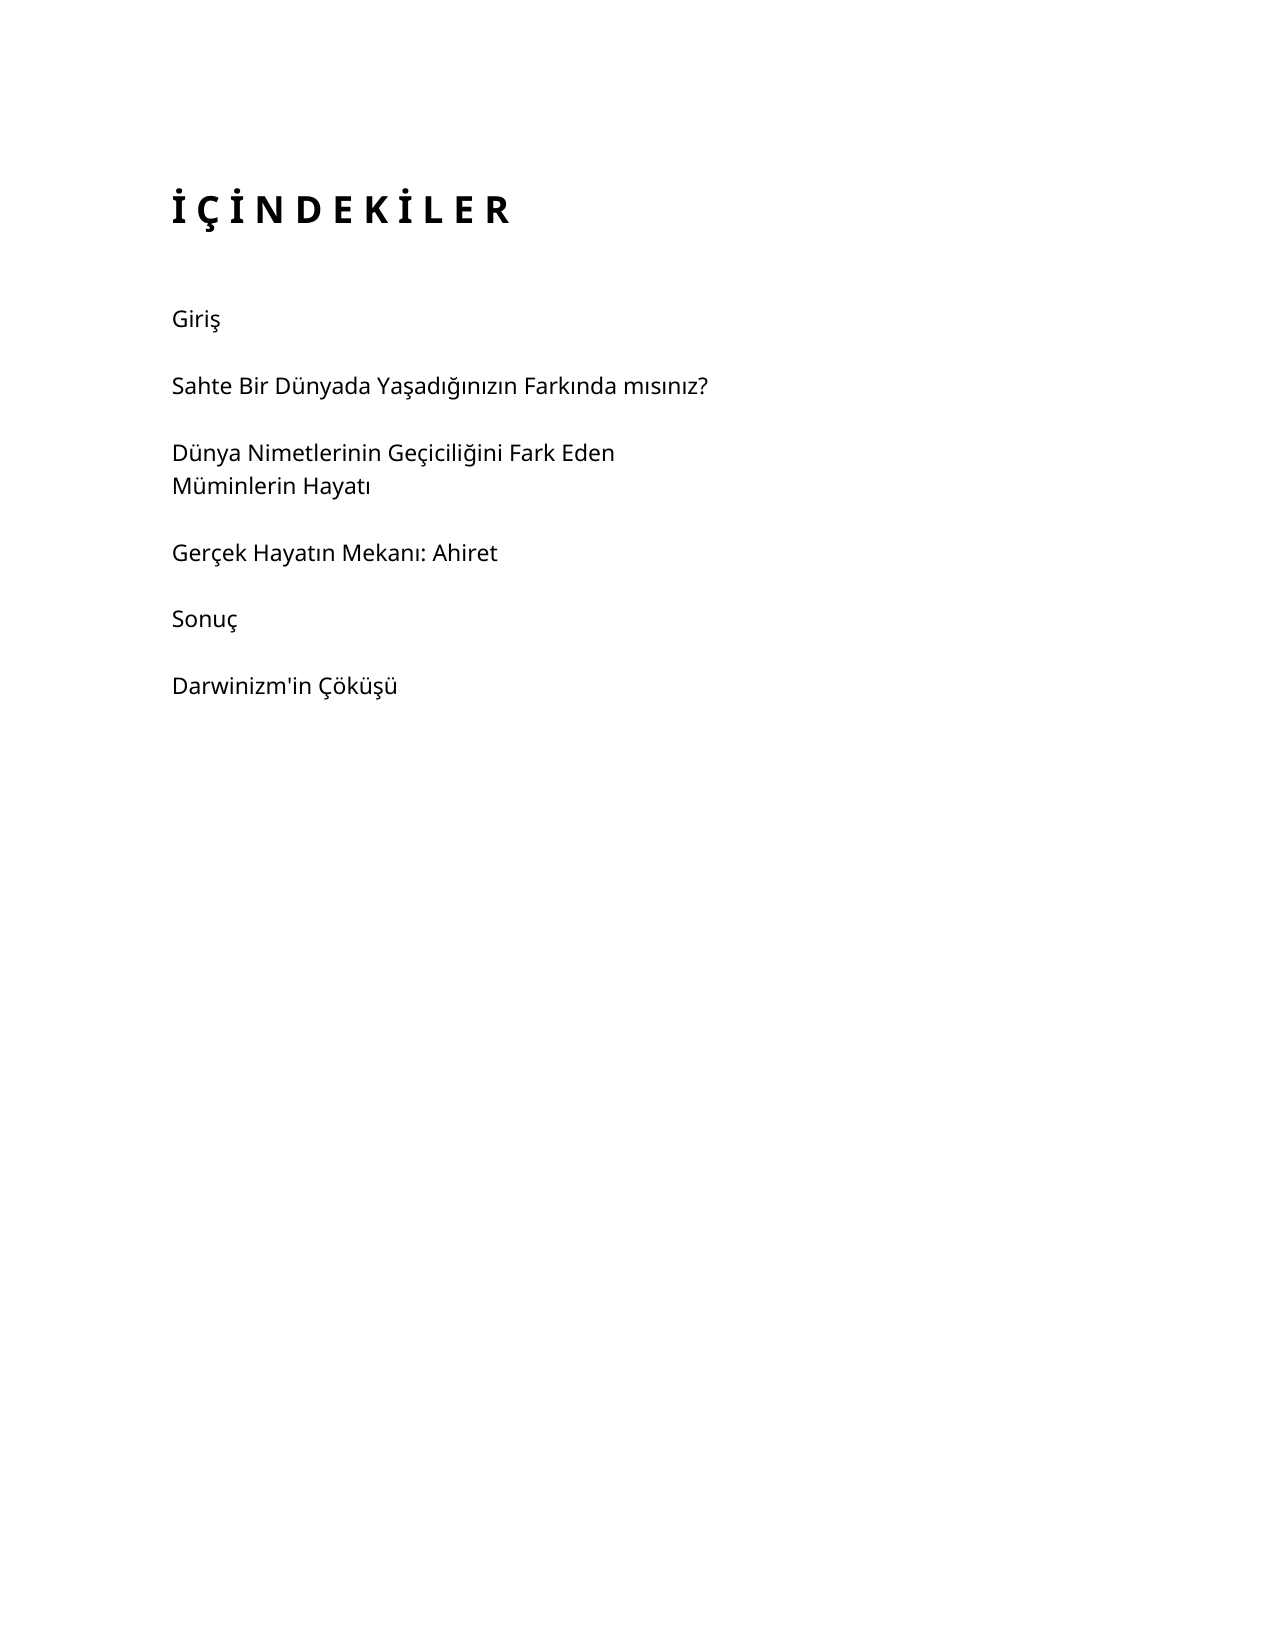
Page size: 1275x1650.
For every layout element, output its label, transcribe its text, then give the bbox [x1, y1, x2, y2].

text Müminlerin Hayatı [112, 468, 1145, 501]
text Giriş [112, 301, 1145, 334]
text Darwinizm'in Çöküşü [112, 668, 1145, 701]
text Dünya Nimetlerinin Geçiciliğini Fark Eden [112, 434, 1145, 468]
text İÇİNDEKİLER [112, 183, 1145, 234]
text Sahte Bir Dünyada Yaşadığınızın Farkında mısınız? [112, 368, 1145, 401]
text Sonuç [112, 601, 1145, 634]
text Gerçek Hayatın Mekanı: Ahiret [112, 534, 1145, 568]
